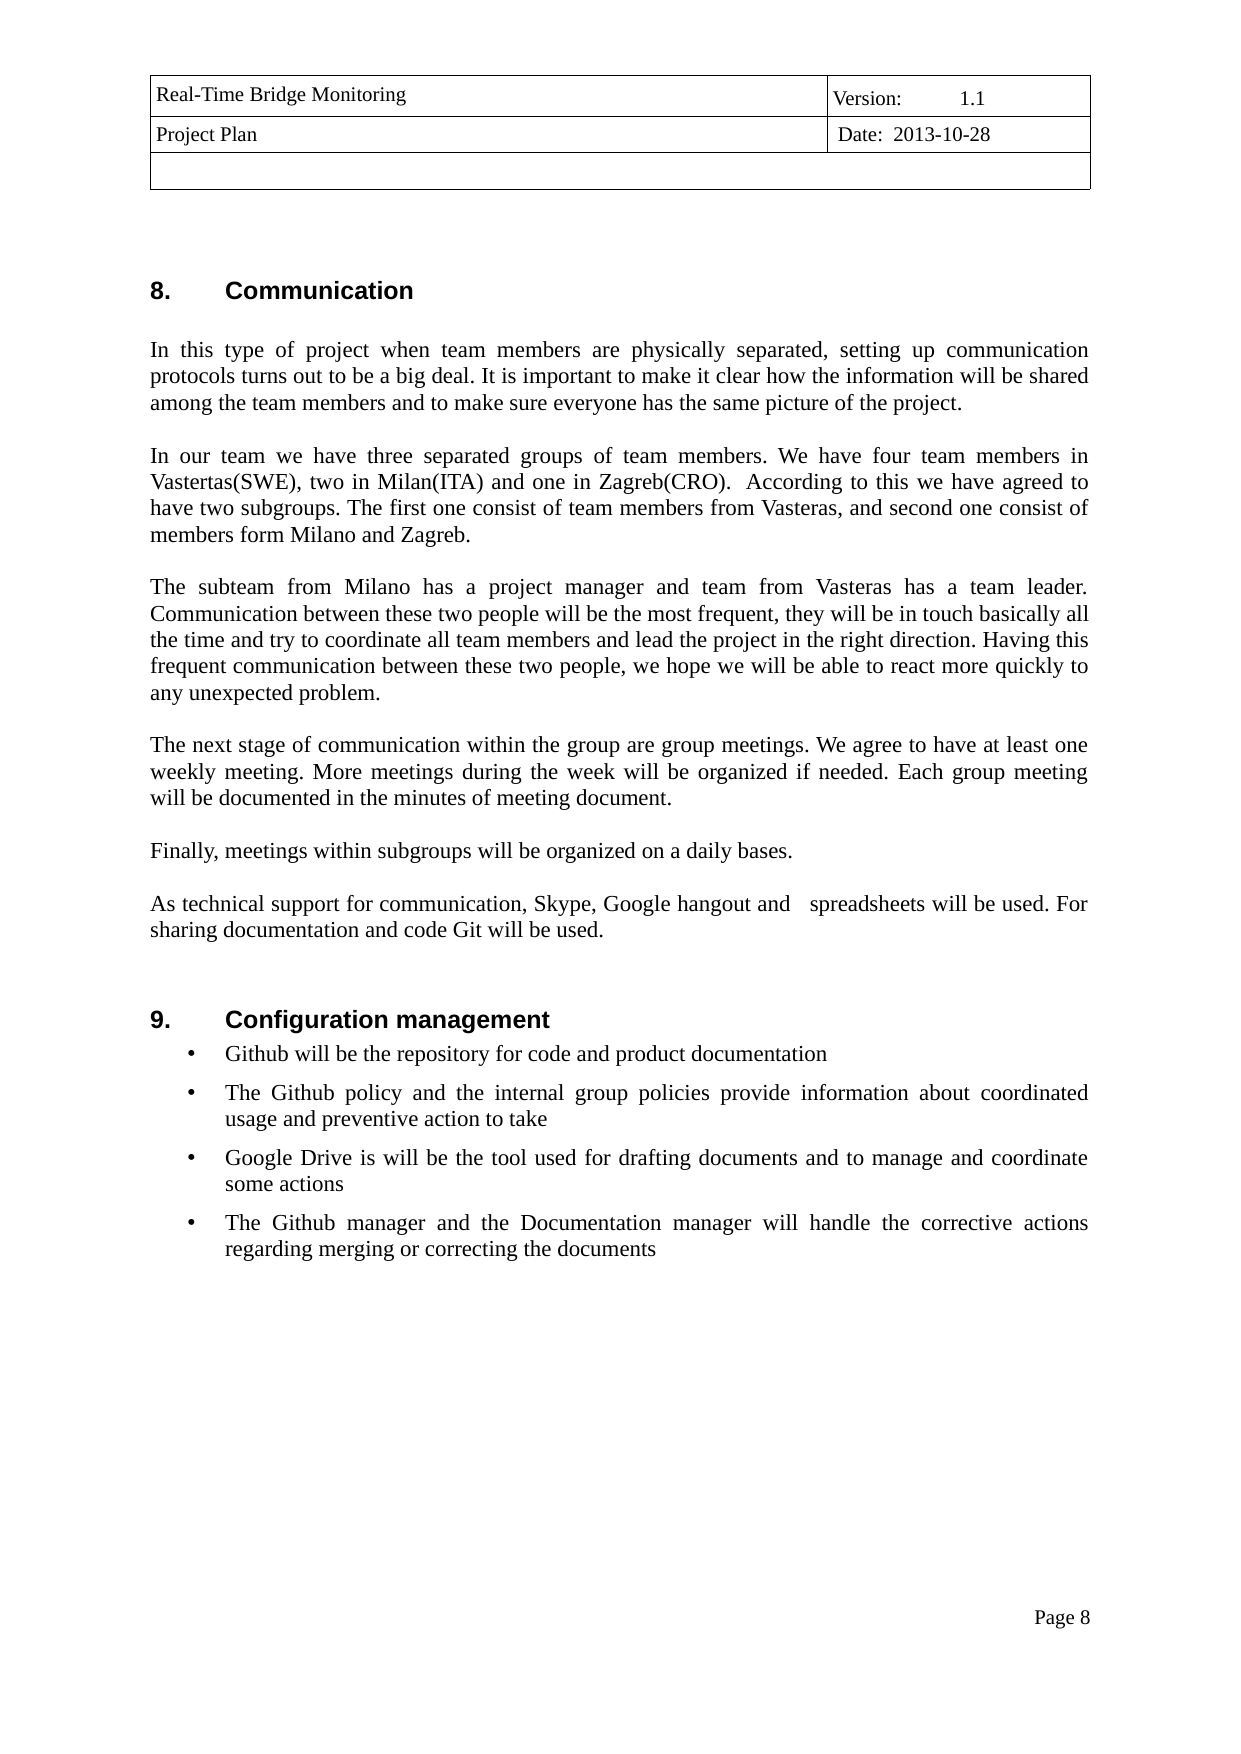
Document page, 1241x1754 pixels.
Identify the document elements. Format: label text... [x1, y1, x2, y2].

text The subteam from Milano has a project manager and team from Vasteras has a team leader. Communication between these two people will be the most frequent, they will be in touch basically all the time and try to coordinate all team members and lead the project in the right direction. Having this frequent communication between these two people, we hope we will be able to react more quickly to any unexpected problem. [150, 573, 1090, 705]
list The Github manager and the Documentation manager will handle the corrective actions regarding merging or correcting the documents [187, 1209, 1090, 1262]
list Google Drive is will be the tool used for drafting documents and to manage and coordinate some actions [187, 1144, 1090, 1197]
subtitle Configuration management [150, 1005, 1090, 1034]
list Github will be the repository for code and product documentation [187, 1040, 1090, 1066]
subtitle Communication [150, 276, 1090, 305]
text As technical support for communication, Skype, Google hangout and spreadsheets will be used. For sharing documentation and code Git will be used. [150, 890, 1090, 942]
text The next stage of communication within the group are group meetings. We agree to have at least one weekly meeting. More meetings during the week will be organized if needed. Each group meeting will be documented in the minutes of meeting document. [150, 732, 1090, 811]
list The Github policy and the internal group policies provide information about coordinated usage and preventive action to take [187, 1079, 1090, 1131]
text In our team we have three separated groups of team members. We have four team members in Vastertas(SWE), two in Milan(ITA) and one in Zagreb(CRO). According to this we have agreed to have two subgroups. The first one consist of team members from Vasteras, and second one consist of members form Milano and Zagreb. [150, 442, 1090, 547]
text In this type of project when team members are physically separated, setting up communication protocols turns out to be a big deal. It is important to make it clear how the information will be shared among the team members and to make sure everyone has the same picture of the project. [150, 336, 1090, 415]
text Finally, meetings within subgroups will be organized on a daily bases. [150, 837, 1090, 863]
